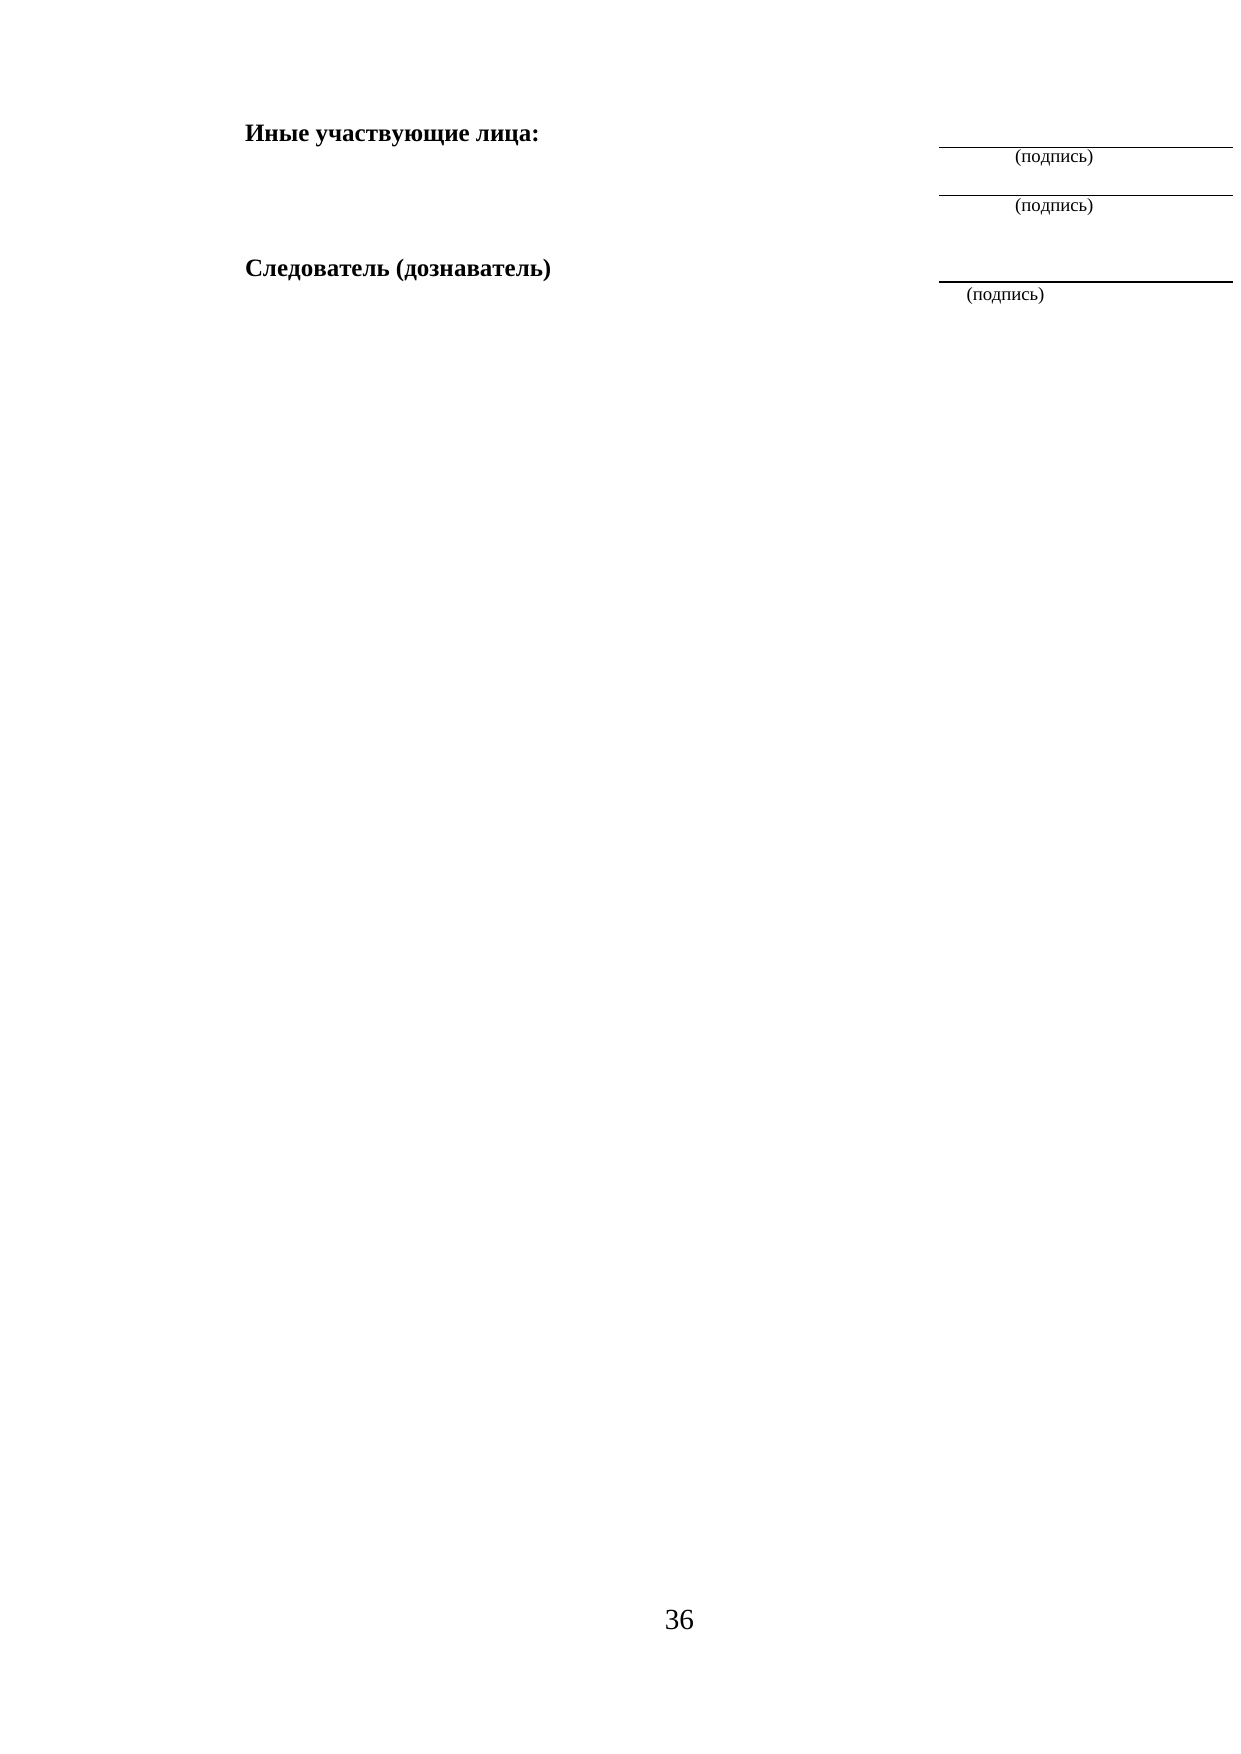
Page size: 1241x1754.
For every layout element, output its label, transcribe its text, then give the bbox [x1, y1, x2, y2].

table_header Иные участвующие лица: [177, 118, 938, 147]
table_header [939, 253, 1233, 281]
text (подпись) [693, 282, 1181, 304]
table_header [939, 167, 1233, 195]
table_header Следователь (дознаватель) [177, 253, 938, 281]
table_header [177, 167, 938, 195]
text (подпись) [927, 196, 1181, 215]
text (подпись) [927, 148, 1181, 167]
table_header [939, 118, 1233, 147]
